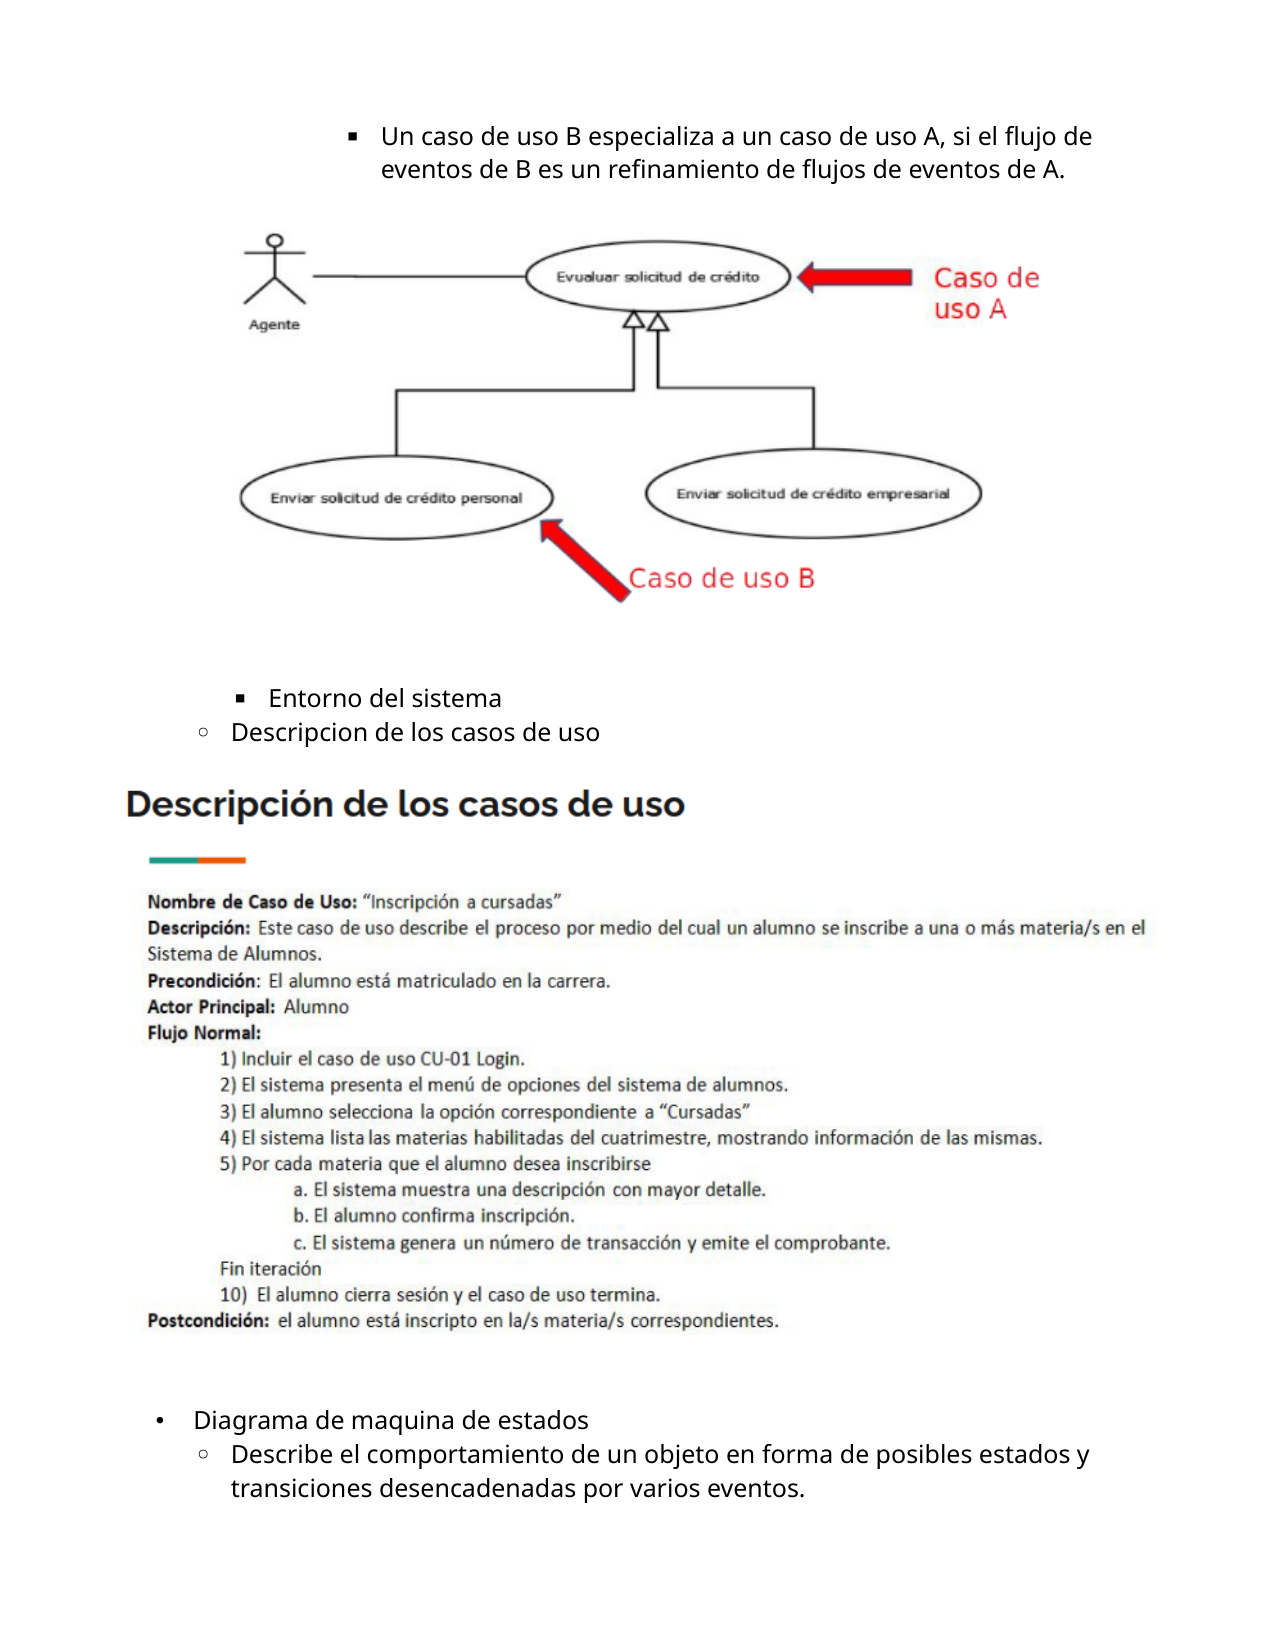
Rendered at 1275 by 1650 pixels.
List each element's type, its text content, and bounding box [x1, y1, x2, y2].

picture [227, 220, 1048, 613]
list Describe el comportamiento de un objeto en forma de posibles estados y transiciones desencadenadas por varios eventos. [193, 1437, 1157, 1505]
list Descripcion de los casos de uso [193, 714, 1157, 749]
list Entorno del sistema [231, 681, 1157, 714]
picture [118, 782, 1157, 1335]
list Un caso de uso B especializa a un caso de uso A, si el flujo de eventos de B es un refinamiento de flujos de eventos de A. [343, 118, 1157, 186]
list Diagrama de maquina de estados [156, 1403, 1157, 1437]
